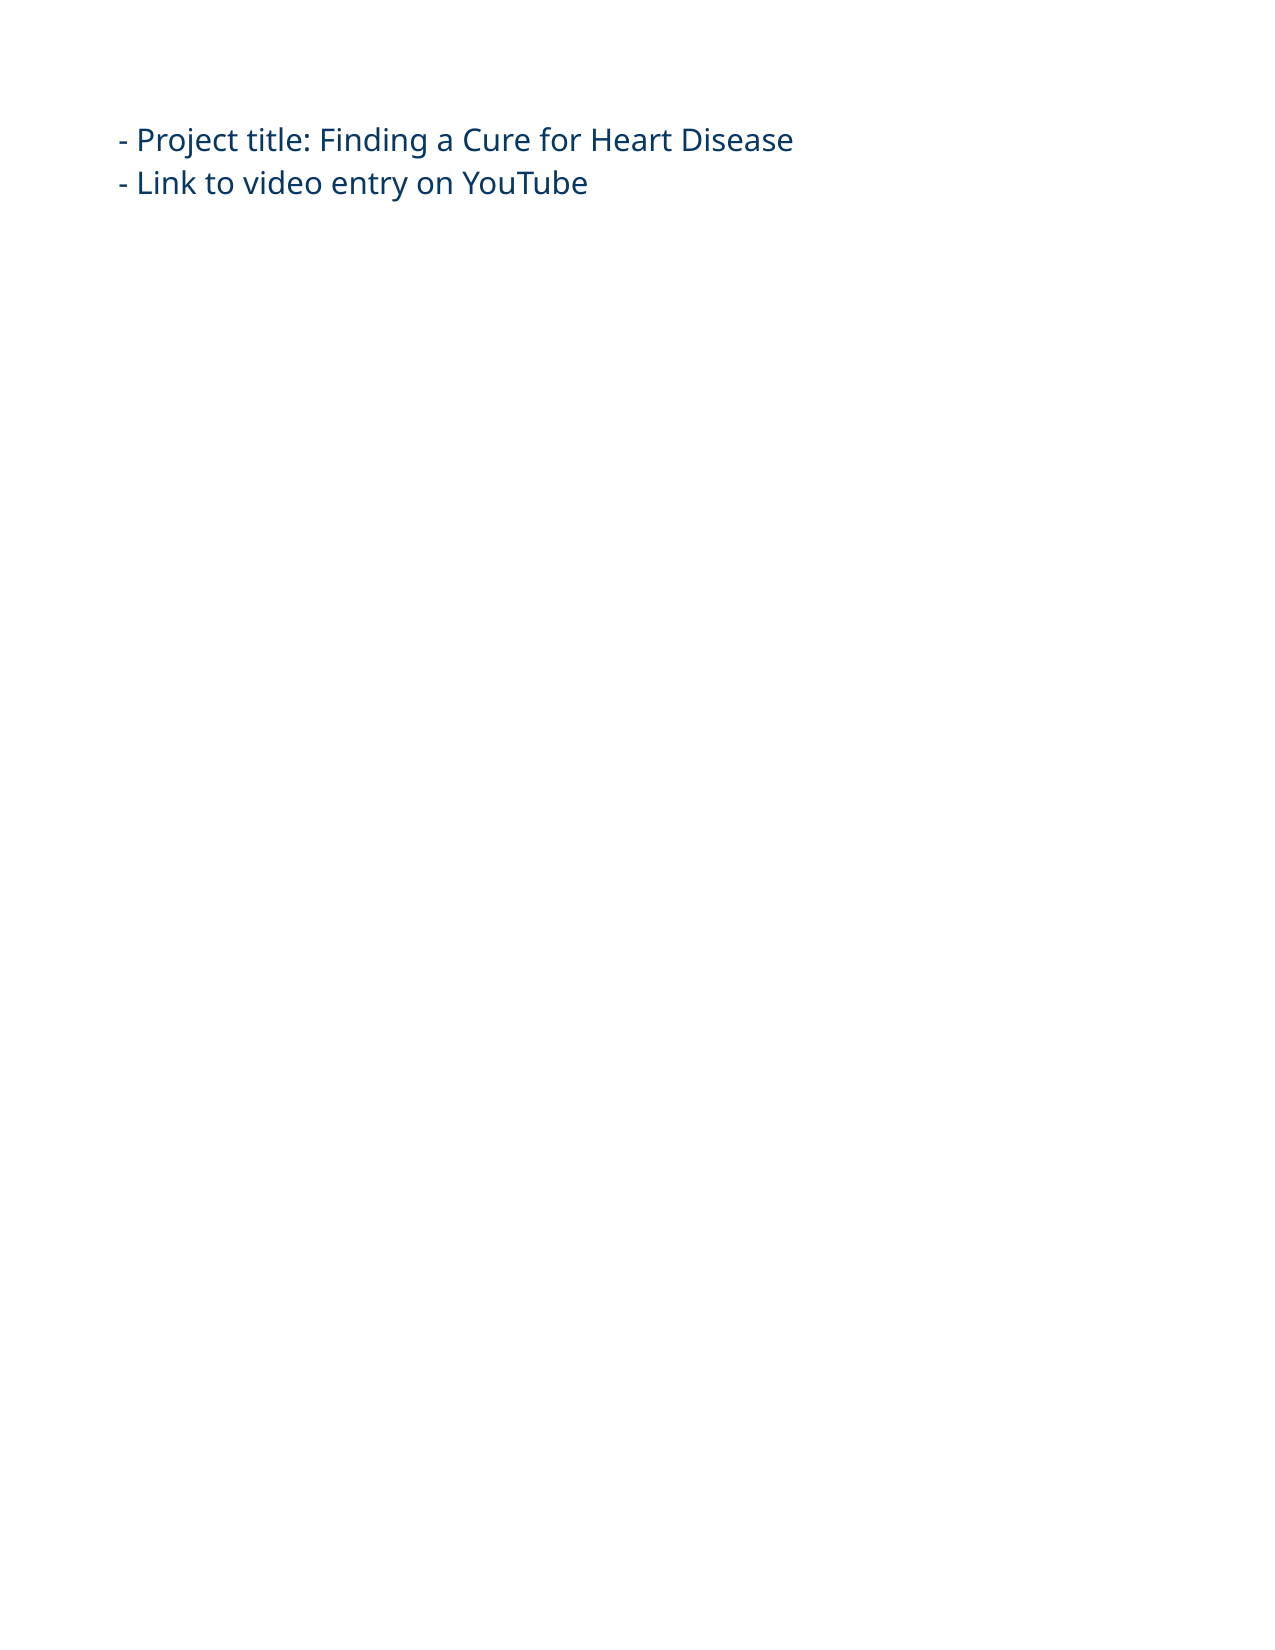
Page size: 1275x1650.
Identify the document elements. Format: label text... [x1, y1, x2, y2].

text - Project title: Finding a Cure for Heart Disease [118, 118, 1157, 161]
text - Link to video entry on YouTube [118, 161, 1157, 203]
